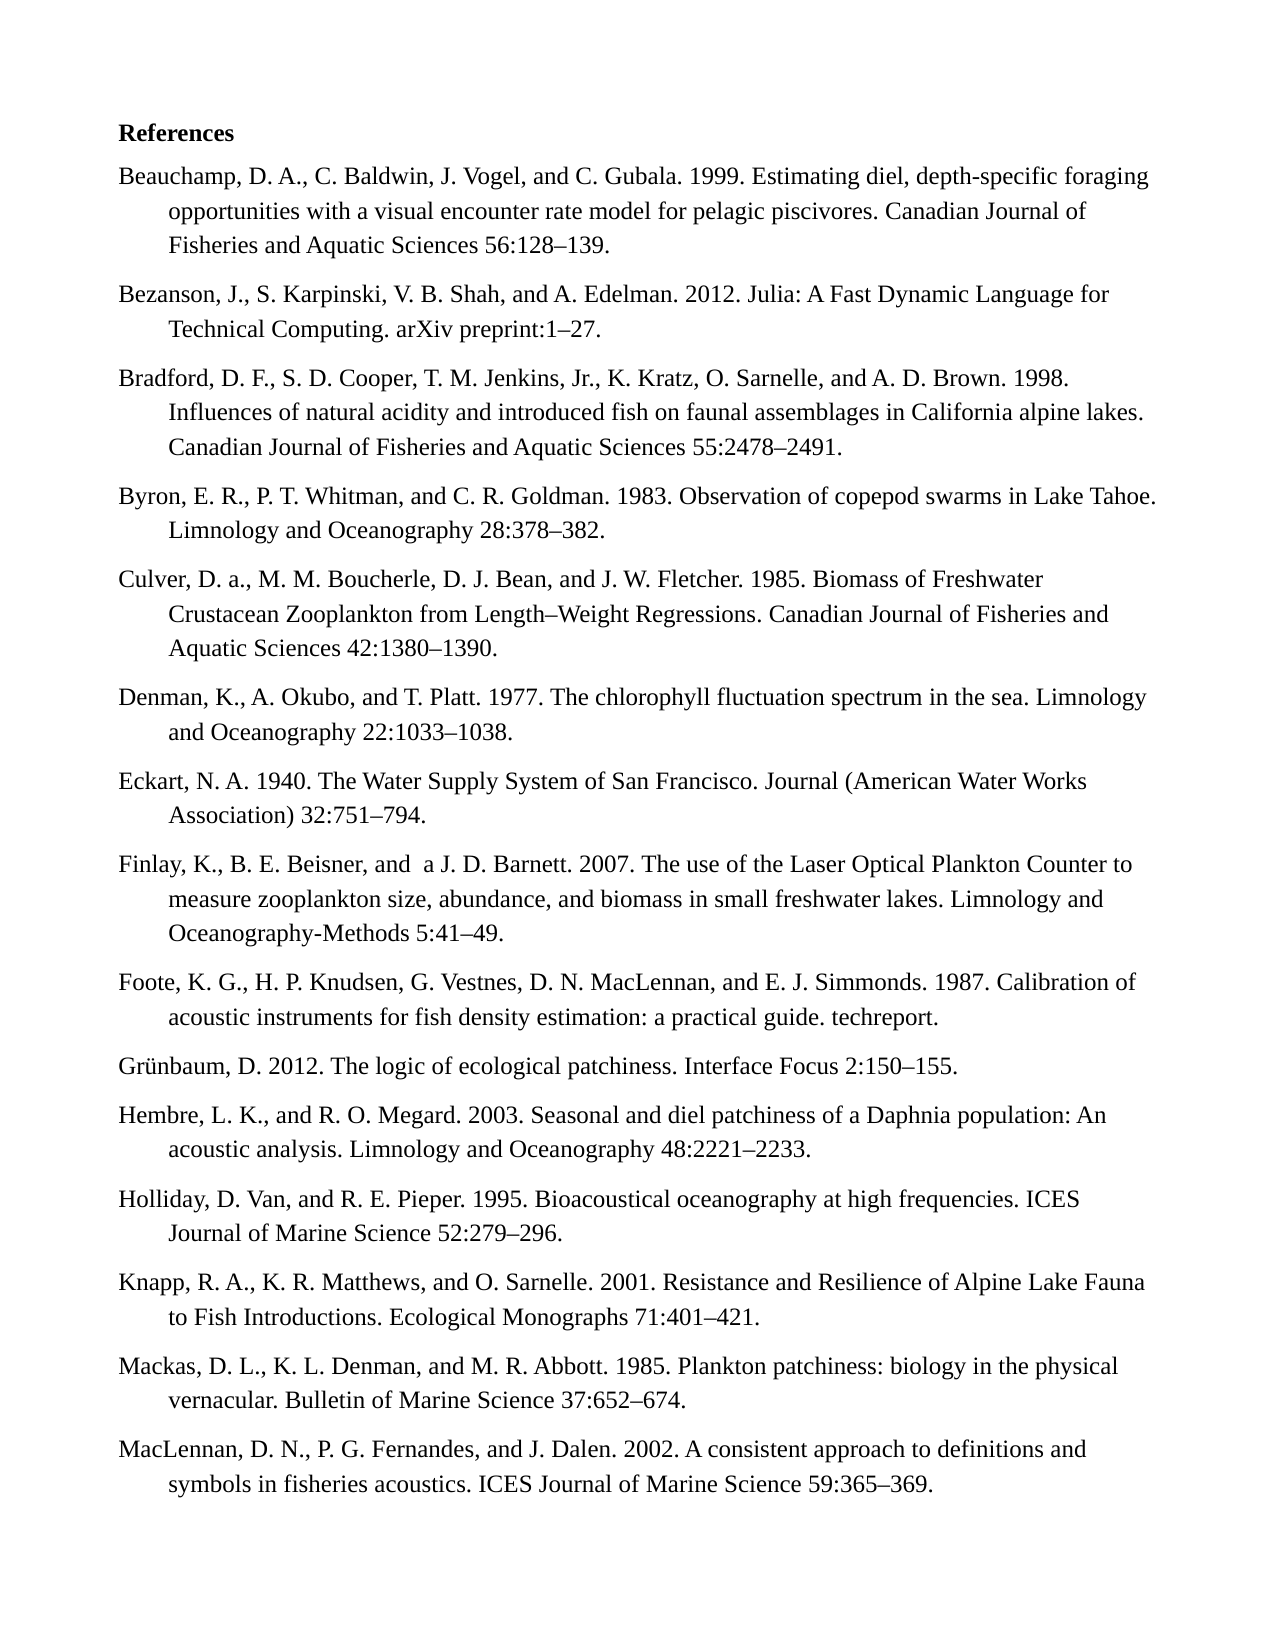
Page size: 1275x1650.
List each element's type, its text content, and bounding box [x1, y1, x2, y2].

text Bezanson, J., S. Karpinski, V. B. Shah, and A. Edelman. 2012. Julia: A Fast Dynamic Language for Technical Computing. arXiv preprint:1–27. [118, 279, 1157, 342]
text Beauchamp, D. A., C. Baldwin, J. Vogel, and C. Gubala. 1999. Estimating diel, depth-specific foraging opportunities with a visual encounter rate model for pelagic piscivores. Canadian Journal of Fisheries and Aquatic Sciences 56:128–139. [118, 161, 1157, 259]
text Denman, K., A. Okubo, and T. Platt. 1977. The chlorophyll fluctuation spectrum in the sea. Limnology and Oceanography 22:1033–1038. [118, 682, 1157, 746]
text Finlay, K., B. E. Beisner, and a J. D. Barnett. 2007. The use of the Laser Optical Plankton Counter to measure zooplankton size, abundance, and biomass in small freshwater lakes. Limnology and Oceanography-Methods 5:41–49. [118, 849, 1157, 947]
text Bradford, D. F., S. D. Cooper, T. M. Jenkins, Jr., K. Kratz, O. Sarnelle, and A. D. Brown. 1998. Influences of natural acidity and introduced fish on faunal assemblages in California alpine lakes. Canadian Journal of Fisheries and Aquatic Sciences 55:2478–2491. [118, 363, 1157, 461]
text Foote, K. G., H. P. Knudsen, G. Vestnes, D. N. MacLennan, and E. J. Simmonds. 1987. Calibration of acoustic instruments for fish density estimation: a practical guide. techreport. [118, 967, 1157, 1031]
text Holliday, D. Van, and R. E. Pieper. 1995. Bioacoustical oceanography at high frequencies. ICES Journal of Marine Science 52:279–296. [118, 1184, 1157, 1247]
text MacLennan, D. N., P. G. Fernandes, and J. Dalen. 2002. A consistent approach to definitions and symbols in fisheries acoustics. ICES Journal of Marine Science 59:365–369. [118, 1434, 1157, 1497]
text References [118, 118, 1157, 147]
text Grünbaum, D. 2012. The logic of ecological patchiness. Interface Focus 2:150–155. [118, 1051, 1157, 1080]
text Mackas, D. L., K. L. Denman, and M. R. Abbott. 1985. Plankton patchiness: biology in the physical vernacular. Bulletin of Marine Science 37:652–674. [118, 1351, 1157, 1414]
text Culver, D. a., M. M. Boucherle, D. J. Bean, and J. W. Fletcher. 1985. Biomass of Freshwater Crustacean Zooplankton from Length–Weight Regressions. Canadian Journal of Fisheries and Aquatic Sciences 42:1380–1390. [118, 564, 1157, 662]
text Hembre, L. K., and R. O. Megard. 2003. Seasonal and diel patchiness of a Daphnia population: An acoustic analysis. Limnology and Oceanography 48:2221–2233. [118, 1100, 1157, 1163]
text Eckart, N. A. 1940. The Water Supply System of San Francisco. Journal (American Water Works Association) 32:751–794. [118, 766, 1157, 829]
text Knapp, R. A., K. R. Matthews, and O. Sarnelle. 2001. Resistance and Resilience of Alpine Lake Fauna to Fish Introductions. Ecological Monographs 71:401–421. [118, 1267, 1157, 1330]
text Byron, E. R., P. T. Whitman, and C. R. Goldman. 1983. Observation of copepod swarms in Lake Tahoe. Limnology and Oceanography 28:378–382. [118, 481, 1157, 544]
